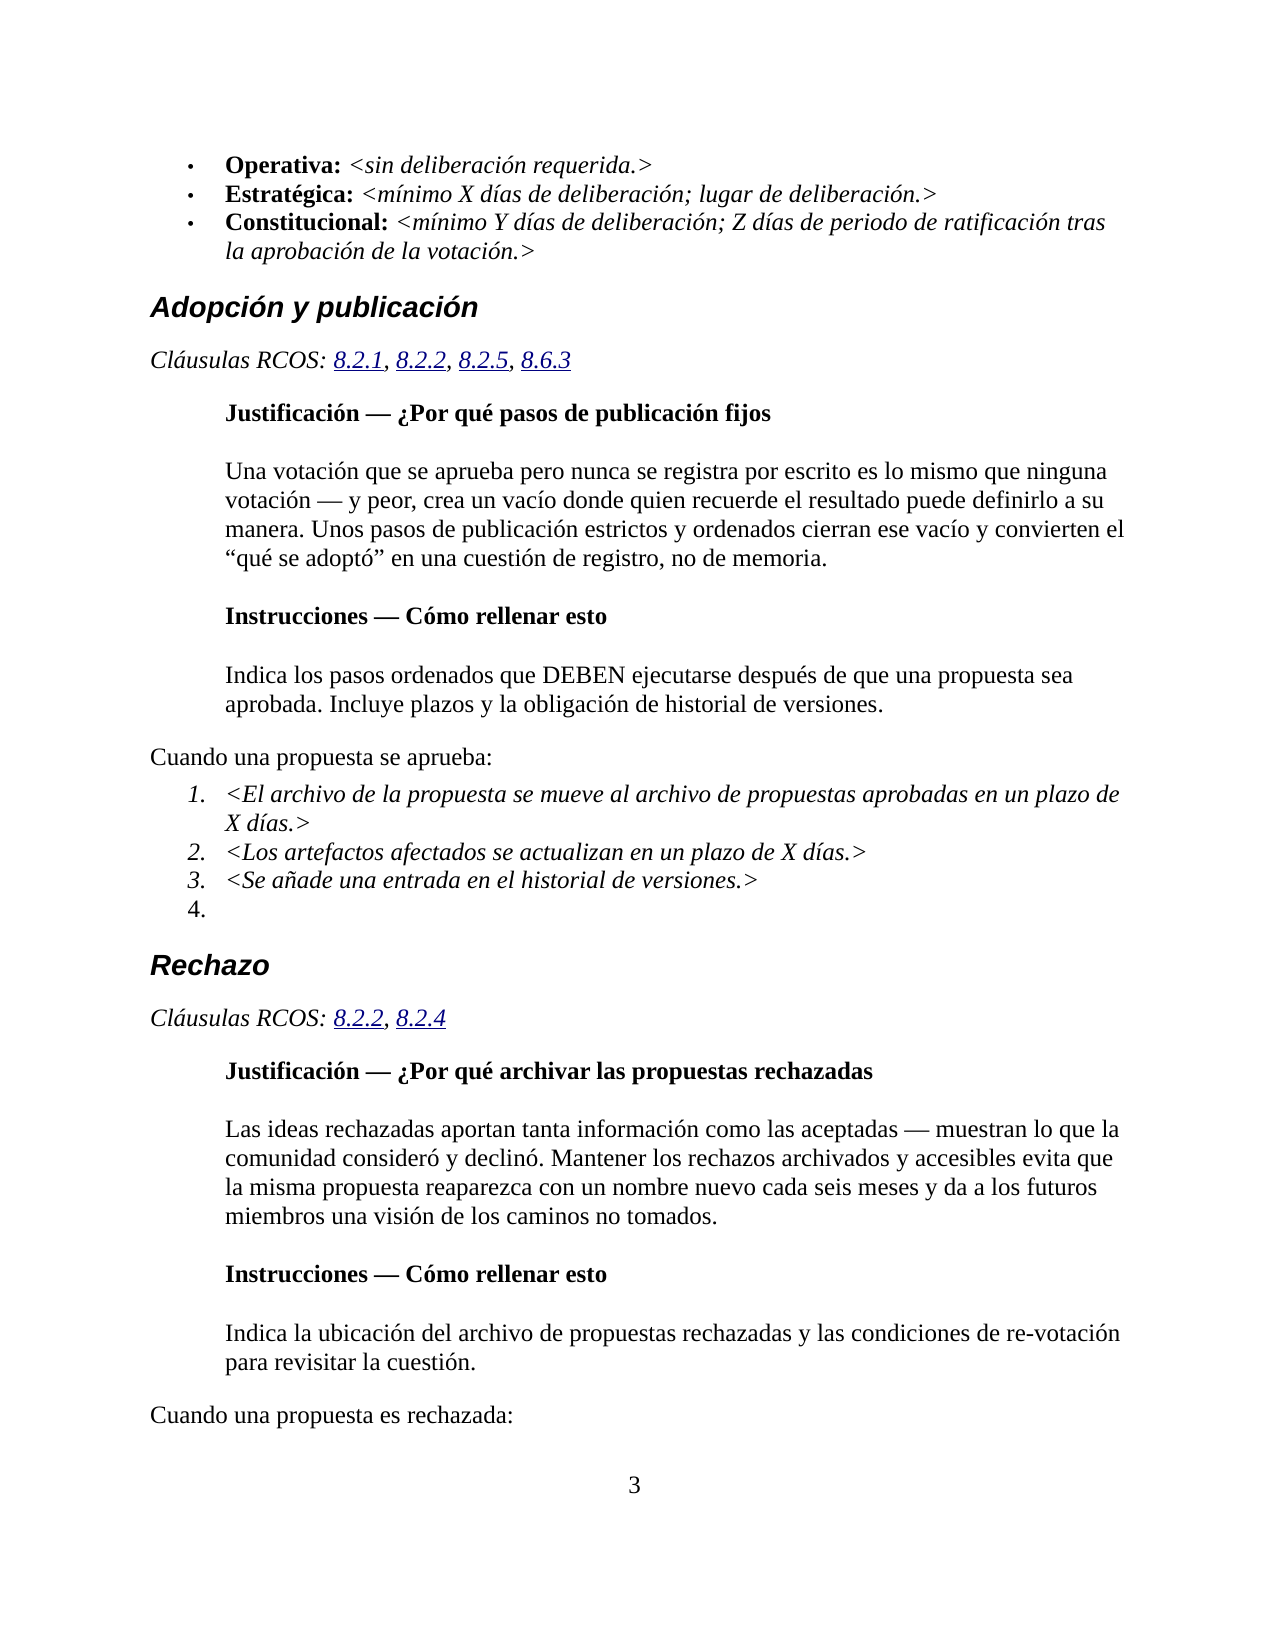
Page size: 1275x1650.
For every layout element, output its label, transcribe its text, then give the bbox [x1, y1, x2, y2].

text Cuando una propuesta se aprueba: [150, 742, 1125, 770]
text Cláusulas RCOS: 8.2.2, 8.2.4 [150, 1003, 1125, 1032]
text Justificación — ¿Por qué archivar las propuestas rechazadas [225, 1056, 1125, 1084]
list <Los artefactos afectados se actualizan en un plazo de X días.> [187, 837, 1125, 866]
subtitle Adopción y publicación [150, 290, 1125, 323]
text Cláusulas RCOS: 8.2.1, 8.2.2, 8.2.5, 8.6.3 [150, 345, 1125, 374]
list Operativa: <sin deliberación requerida.> [187, 150, 1125, 179]
text Una votación que se aprueba pero nunca se registra por escrito es lo mismo que ninguna votación — y peor, crea un vacío donde quien recuerde el resultado puede definirlo a su manera. Unos pasos de publicación estrictos y ordenados cierran ese vacío y convierten el “qué se adoptó” en una cuestión de registro, no de memoria. [225, 456, 1125, 571]
list <El archivo de la propuesta se mueve al archivo de propuestas aprobadas en un plazo de X días.> [187, 779, 1125, 837]
list Estratégica: <mínimo X días de deliberación; lugar de deliberación.> [187, 179, 1125, 207]
text Las ideas rechazadas aportan tanta información como las aceptadas — muestran lo que la comunidad consideró y declinó. Mantener los rechazos archivados y accesibles evita que la misma propuesta reaparezca con un nombre nuevo cada seis meses y da a los futuros miembros una visión de los caminos no tomados. [225, 1114, 1125, 1229]
text Indica los pasos ordenados que DEBEN ejecutarse después de que una propuesta sea aprobada. Incluye plazos y la obligación de historial de versiones. [225, 660, 1125, 718]
list <Se añade una entrada en el historial de versiones.> [187, 866, 1125, 894]
text Cuando una propuesta es rechazada: [150, 1400, 1125, 1428]
text Indica la ubicación del archivo de propuestas rechazadas y las condiciones de re-votación para revisitar la cuestión. [225, 1318, 1125, 1376]
subtitle Rechazo [150, 948, 1125, 982]
text Instrucciones — Cómo rellenar esto [225, 601, 1125, 630]
text Justificación — ¿Por qué pasos de publicación fijos [225, 398, 1125, 426]
text Instrucciones — Cómo rellenar esto [225, 1259, 1125, 1288]
list Constitucional: <mínimo Y días de deliberación; Z días de periodo de ratificación tras la aprobación de la votación.> [187, 207, 1125, 265]
